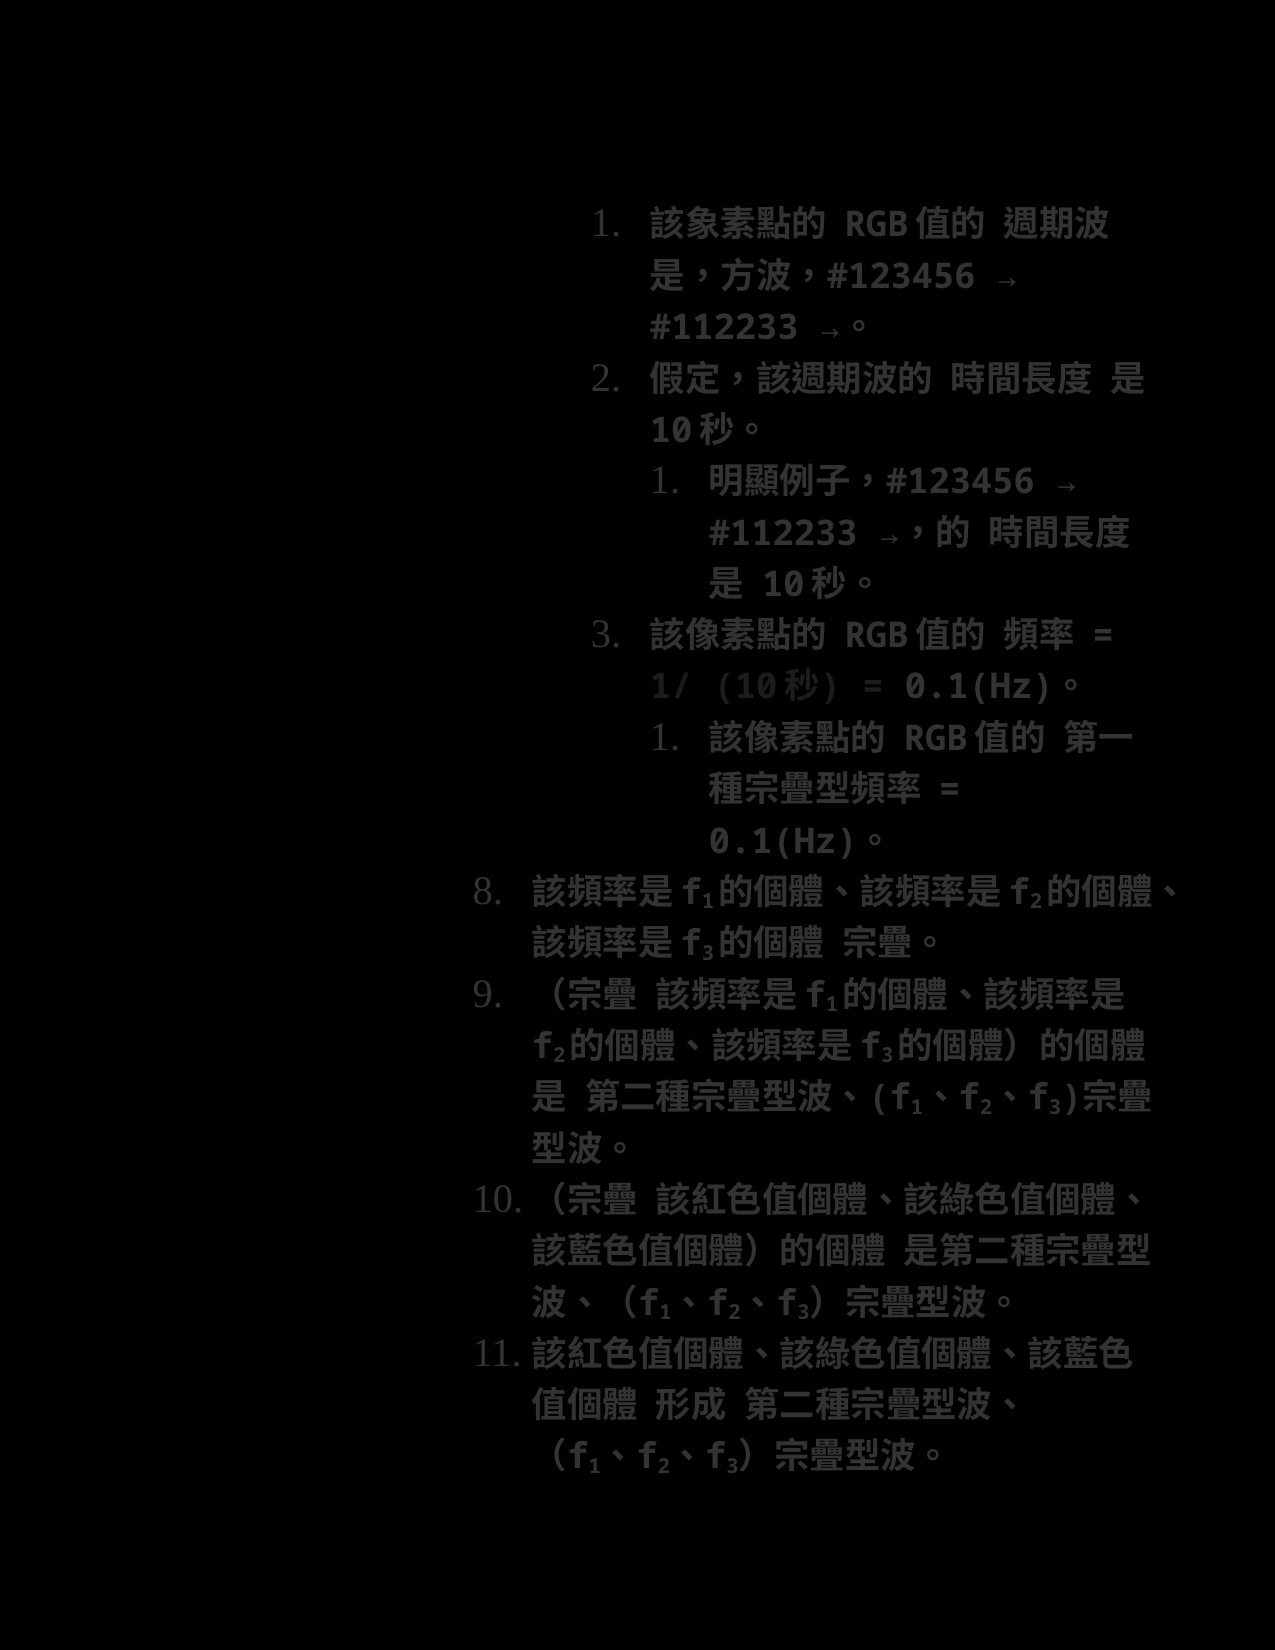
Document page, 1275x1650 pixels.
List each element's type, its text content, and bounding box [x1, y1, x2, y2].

list 假定，該週期波的 時間長度 是 10秒。 [591, 350, 1157, 452]
list （宗疊 該紅色值個體、該綠色值個體、該藍色值個體）的個體 是第二種宗疊型波、（f1、f2、f3）宗疊型波。 [472, 1171, 1157, 1325]
list 該象素點的 RGB值的 週期波 是，方波，#123456 → #112233 →。 [591, 196, 1157, 350]
list 明顯例子，#123456 → #112233 →，的 時間長度 是 10秒。 [649, 452, 1157, 607]
list 該紅色值個體、該綠色值個體、該藍色值個體 形成 第二種宗疊型波、（f1、f2、f3）宗疊型波。 [472, 1325, 1157, 1479]
list 該像素點的 RGB值的 頻率 = 1/ (10秒) = 0.1(Hz)。 [591, 607, 1157, 709]
list 該像素點的 RGB值的 第一種宗疊型頻率 = 0.1(Hz)。 [649, 709, 1157, 863]
list 該頻率是f1的個體、該頻率是f2的個體、該頻率是f3的個體 宗疊。 [472, 863, 1157, 966]
list （宗疊 該頻率是f1的個體、該頻率是f2的個體、該頻率是f3的個體）的個體 是 第二種宗疊型波、(f1、f2、f3)宗疊型波。 [472, 966, 1157, 1171]
